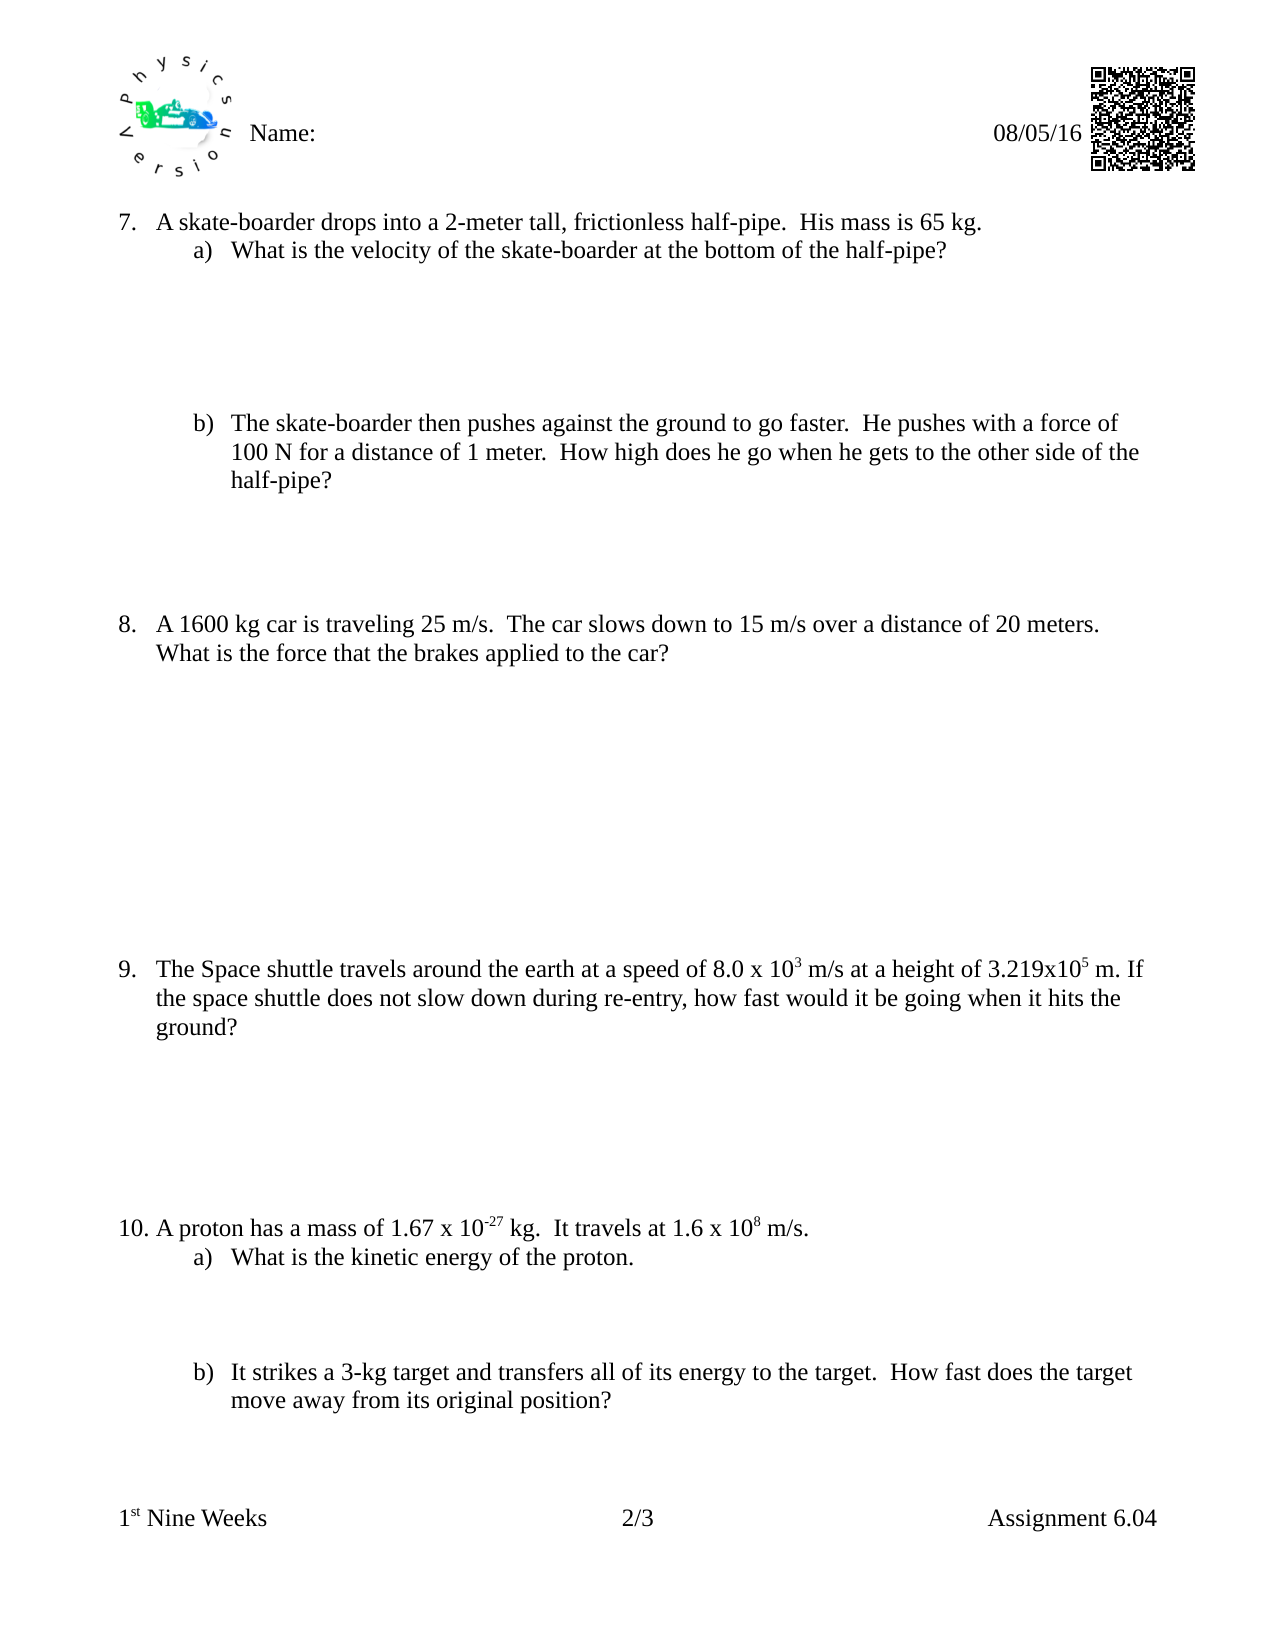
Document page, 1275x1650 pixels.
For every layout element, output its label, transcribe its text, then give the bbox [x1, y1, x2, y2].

picture [119, 56, 232, 177]
list What is the velocity of the skate-boarder at the bottom of the half-pipe? [193, 236, 1157, 264]
list The skate-boarder then pushes against the ground to go faster. He pushes with a force of 100 N for a distance of 1 meter. How high does he go when he gets to the other side of the half-pipe? [193, 408, 1157, 494]
list It strikes a 3-kg target and transfers all of its energy to the target. How fast does the target move away from its original position? [193, 1357, 1157, 1414]
list A proton has a mass of 1.67 x 10-27 kg. It travels at 1.6 x 108 m/s. [118, 1213, 1157, 1242]
list What is the kinetic energy of the proton. [193, 1242, 1157, 1271]
picture [1082, 58, 1203, 179]
list The Space shuttle travels around the earth at a speed of 8.0 x 103 m/s at a height of 3.219x105 m. If the space shuttle does not slow down during re-entry, how fast would it be going when it hits the ground? [118, 954, 1157, 1069]
list A 1600 kg car is traveling 25 m/s. The car slows down to 15 m/s over a distance of 20 meters. What is the force that the brakes applied to the car? [118, 609, 1157, 667]
list A skate-boarder drops into a 2-meter tall, frictionless half-pipe. His mass is 65 kg. [118, 207, 1157, 236]
